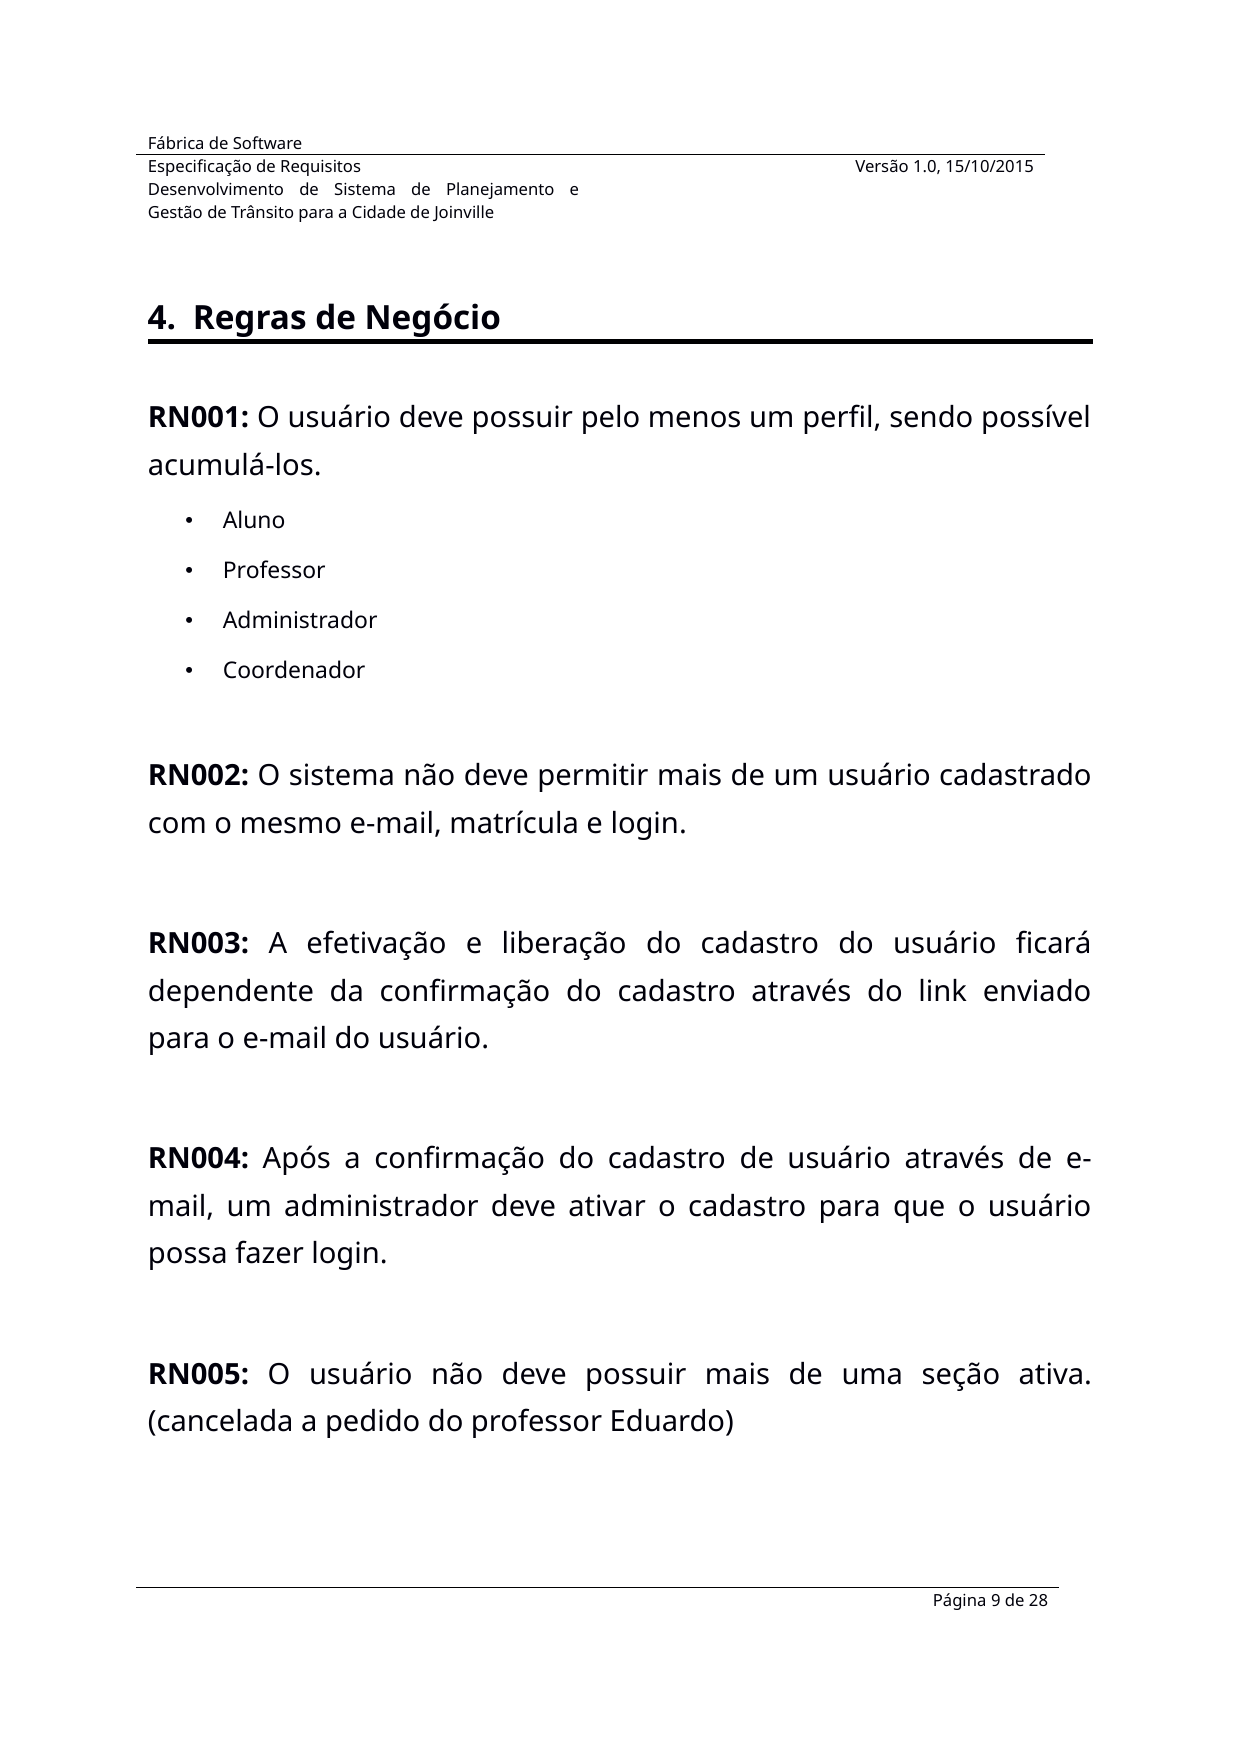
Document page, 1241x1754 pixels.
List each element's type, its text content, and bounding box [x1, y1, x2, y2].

text RN003: A efetivação e liberação do cadastro do usuário ficará dependente da confirmação do cadastro através do link enviado para o e-mail do usuário. [148, 922, 1093, 1057]
list Coordenador [185, 654, 1093, 686]
text RN004: Após a confirmação do cadastro de usuário através de e-mail, um administrador deve ativar o cadastro para que o usuário possa fazer login. [148, 1138, 1093, 1272]
list Aluno [185, 504, 1093, 536]
subtitle Regras de Negócio [147, 294, 1093, 344]
list Administrador [185, 604, 1093, 636]
text RN002: O sistema não deve permitir mais de um usuário cadastrado com o mesmo e-mail, matrícula e login. [148, 754, 1093, 842]
text RN001: O usuário deve possuir pelo menos um perfil, sendo possível acumulá-los. [148, 397, 1093, 484]
text RN005: O usuário não deve possuir mais de uma seção ativa. (cancelada a pedido do professor Eduardo) [148, 1353, 1093, 1440]
list Professor [185, 554, 1093, 586]
